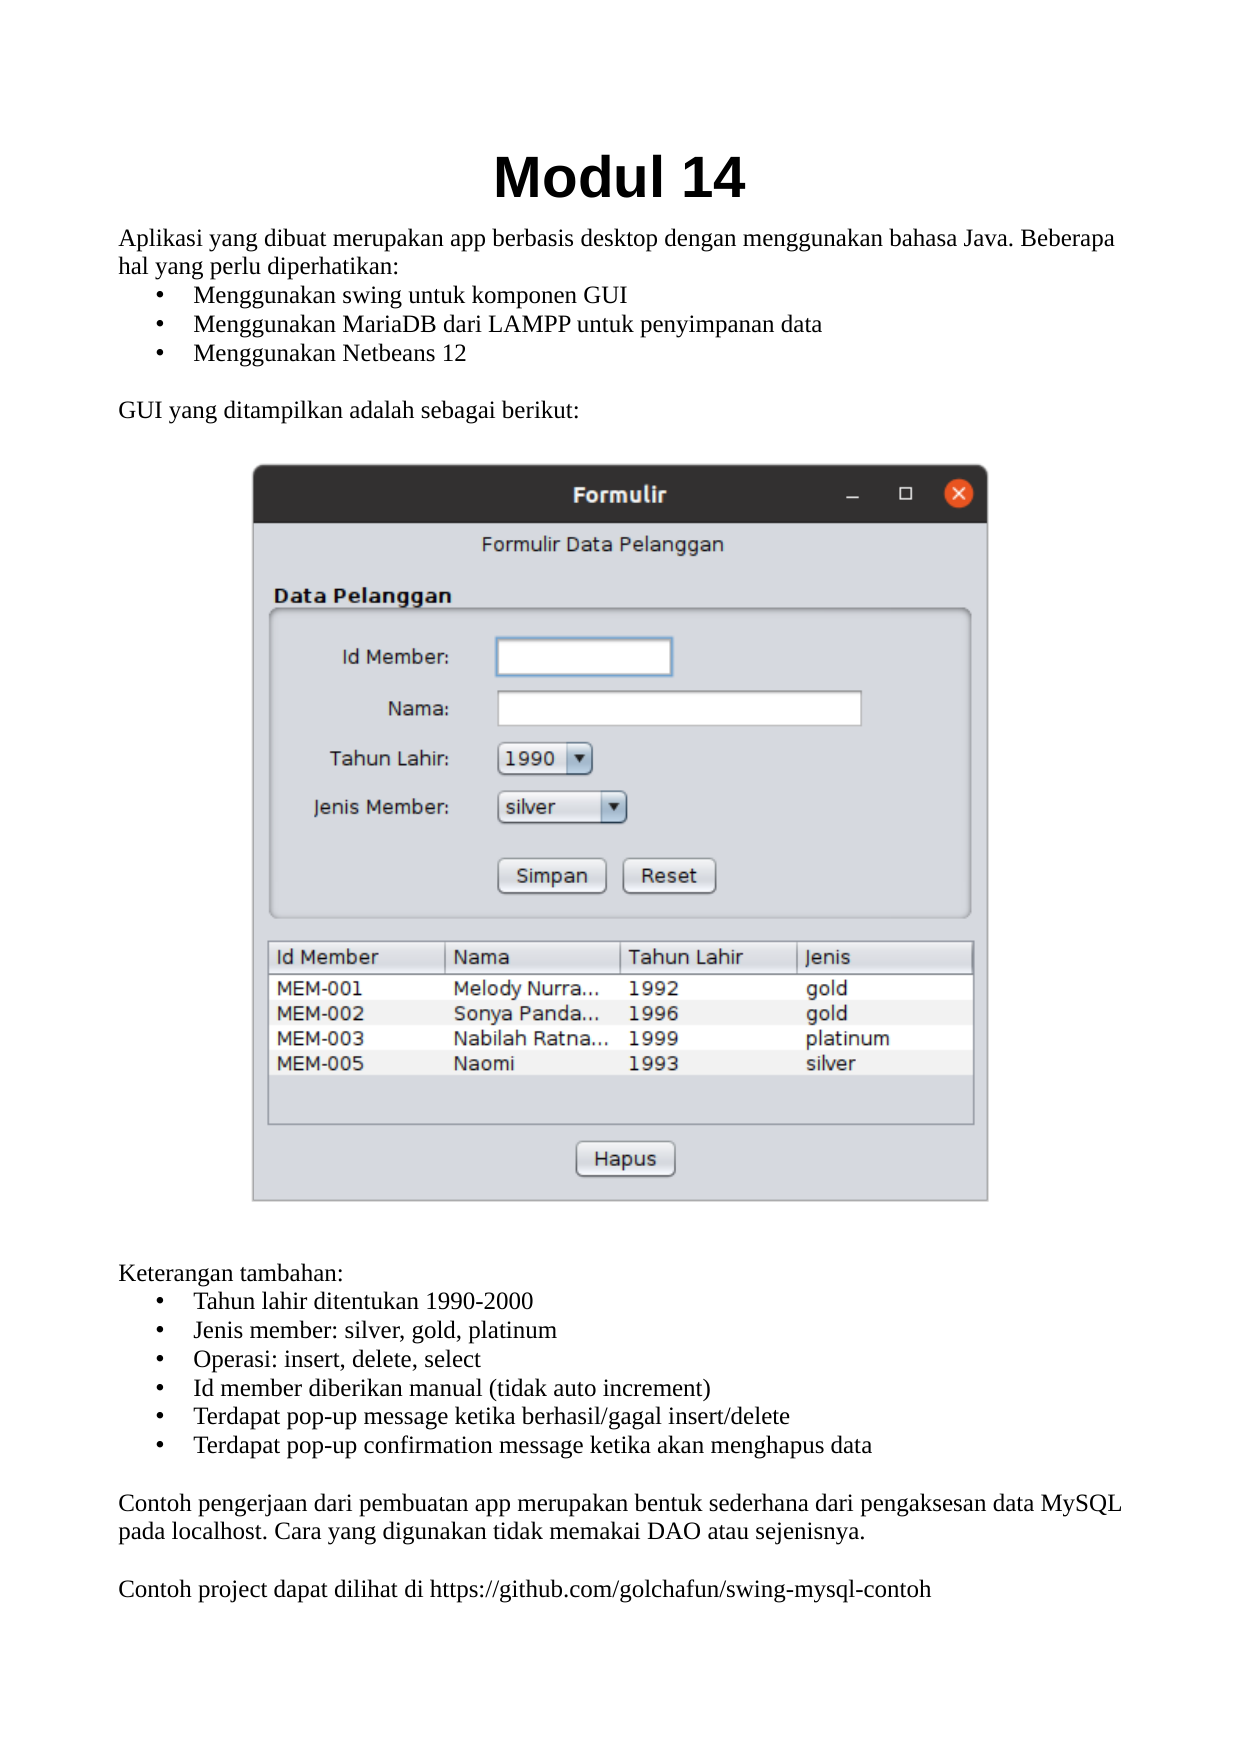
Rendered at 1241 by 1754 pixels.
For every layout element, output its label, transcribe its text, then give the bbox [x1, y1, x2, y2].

text GUI yang ditampilkan adalah sebagai berikut: [118, 395, 1122, 424]
list Terdapat pop-up message ketika berhasil/gagal insert/delete [156, 1401, 1122, 1430]
list Menggunakan Netbeans 12 [156, 338, 1122, 366]
text Aplikasi yang dibuat merupakan app berbasis desktop dengan menggunakan bahasa Java. Beberapa hal yang perlu diperhatikan: [118, 223, 1122, 280]
list Id member diberikan manual (tidak auto increment) [156, 1373, 1122, 1401]
title Modul 14 [118, 143, 1122, 210]
list Menggunakan swing untuk komponen GUI [156, 280, 1122, 309]
list Jenis member: silver, gold, platinum [156, 1315, 1122, 1344]
text Contoh pengerjaan dari pembuatan app merupakan bentuk sederhana dari pengaksesan data MySQL pada localhost. Cara yang digunakan tidak memakai DAO atau sejenisnya. [118, 1488, 1122, 1545]
list Tahun lahir ditentukan 1990-2000 [156, 1286, 1122, 1315]
list Menggunakan MariaDB dari LAMPP untuk penyimpanan data [156, 309, 1122, 338]
picture [238, 453, 1003, 1216]
list Operasi: insert, delete, select [156, 1344, 1122, 1373]
text Contoh project dapat dilihat di https://github.com/golchafun/swing-mysql-contoh [118, 1574, 1122, 1603]
text Keterangan tambahan: [118, 1258, 1122, 1286]
list Terdapat pop-up confirmation message ketika akan menghapus data [156, 1430, 1122, 1459]
